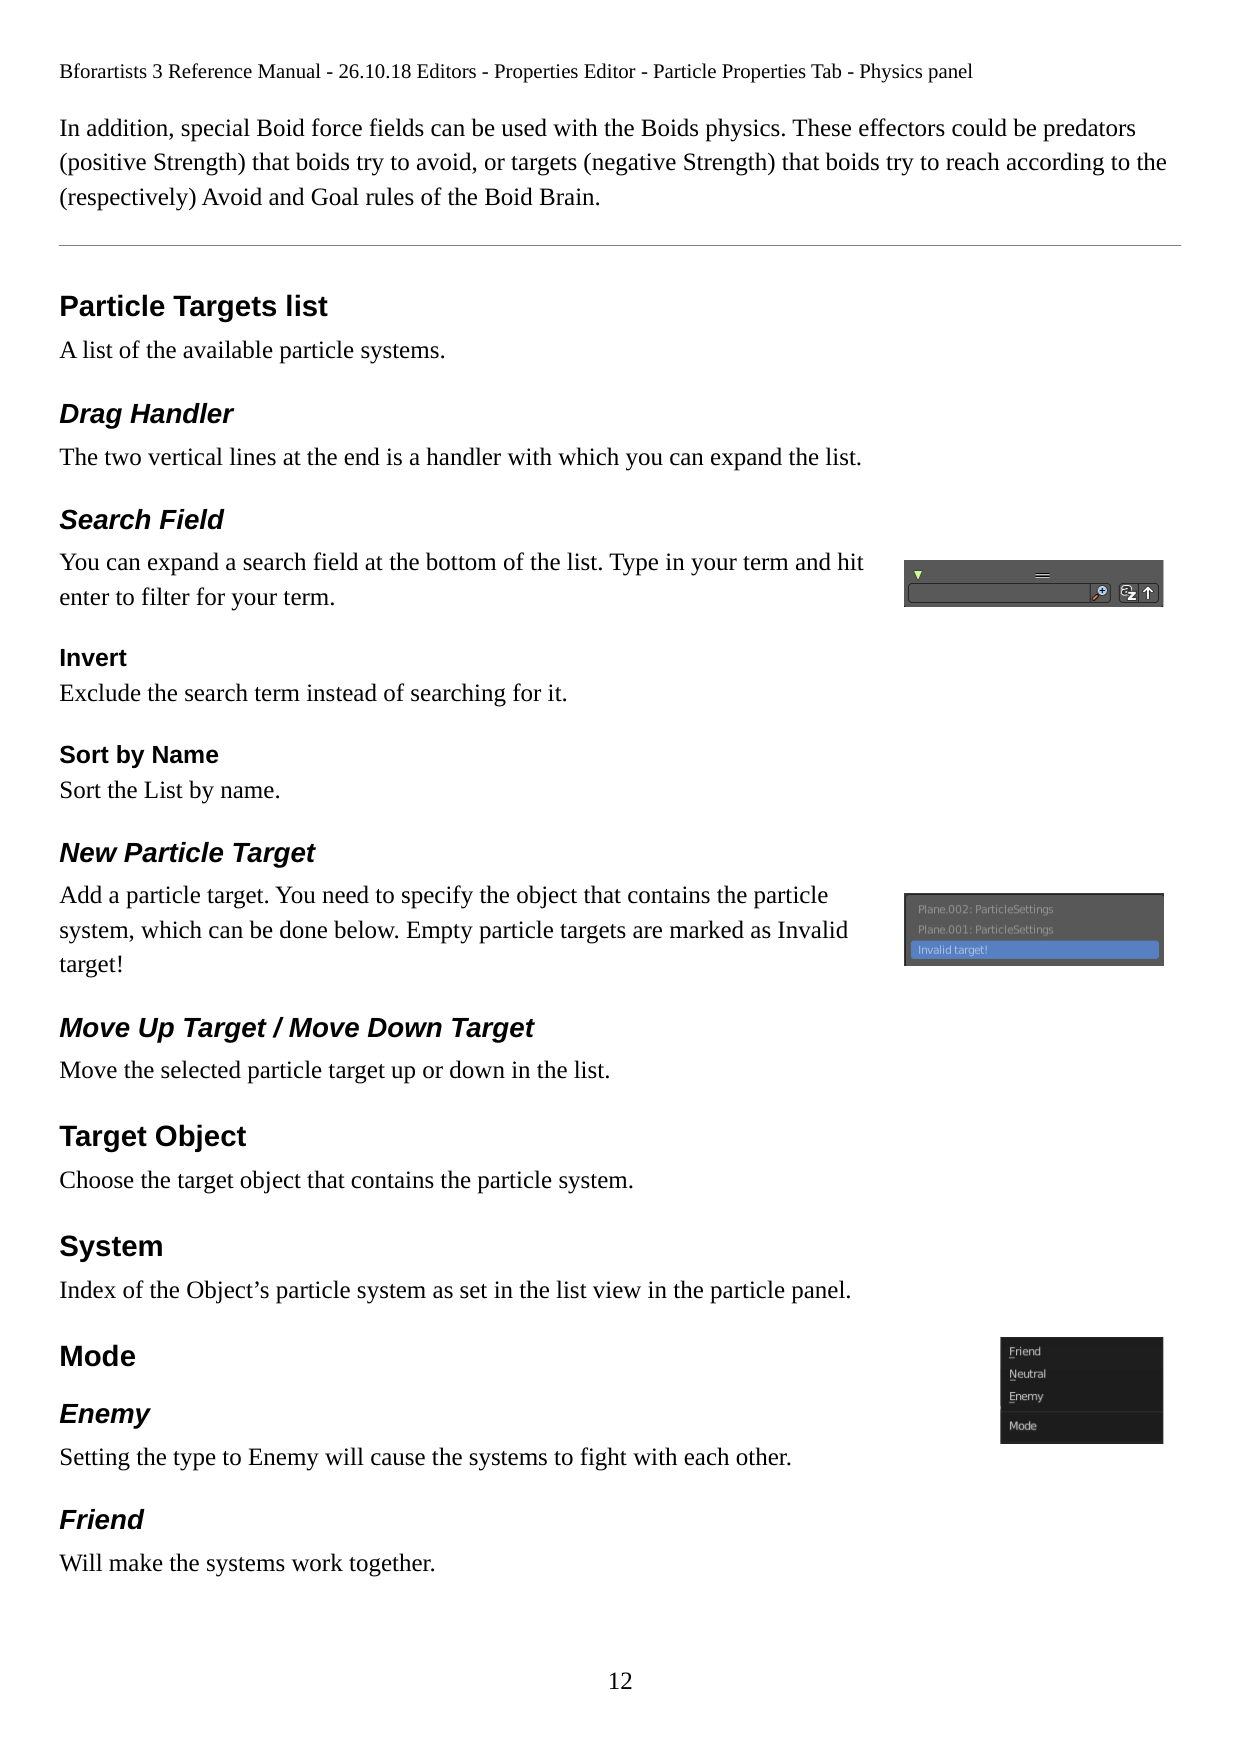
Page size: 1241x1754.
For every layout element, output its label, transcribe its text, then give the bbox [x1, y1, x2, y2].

subtitle [1164, 1339, 1181, 1373]
text You can expand a search field at the bottom of the list. Type in your term and hit enter to filter for your term. [59, 547, 1181, 611]
text Move the selected particle target up or down in the list. [59, 1056, 1181, 1084]
text Setting the type to Enemy will cause the systems to fight with each other. [59, 1442, 1181, 1471]
subtitle Drag Handler [59, 397, 1181, 429]
subtitle Move Up Target / Move Down Target [59, 1011, 1181, 1043]
text The two vertical lines at the end is a handler with which you can expand the list. [59, 442, 1181, 470]
text A list of the available particle systems. [59, 336, 1181, 364]
text Exclude the search term instead of searching for it. [59, 678, 1181, 707]
text Add a particle target. You need to specify the object that contains the particle system, which can be done below. Empty particle targets are marked as Invalid target! [59, 881, 1181, 978]
picture [904, 893, 1164, 966]
subtitle Sort by Name [59, 740, 1181, 768]
text Will make the systems work together. [59, 1548, 1181, 1577]
subtitle Particle Targets list [59, 289, 1181, 323]
subtitle System [59, 1229, 1181, 1263]
subtitle New Particle Target [59, 836, 1181, 868]
text Index of the Object’s particle system as set in the list view in the particle panel. [59, 1275, 1181, 1304]
subtitle Invert [59, 643, 1181, 672]
text Choose the target object that contains the particle system. [59, 1165, 1181, 1194]
subtitle Target Object [59, 1119, 1181, 1153]
subtitle Friend [59, 1504, 1181, 1536]
picture [904, 560, 1164, 607]
subtitle [1164, 1398, 1181, 1429]
subtitle Mode [59, 1339, 1000, 1373]
text In addition, special Boid force fields can be used with the Boids physics. These effectors could be predators (positive Strength) that boids try to avoid, or targets (negative Strength) that boids try to reach according to the (respectively) Avoid and Goal rules of the Boid Brain. [59, 113, 1181, 210]
subtitle Enemy [59, 1398, 1000, 1429]
text Sort the List by name. [59, 775, 1181, 803]
picture [1000, 1337, 1164, 1444]
subtitle Search Field [59, 503, 1181, 535]
